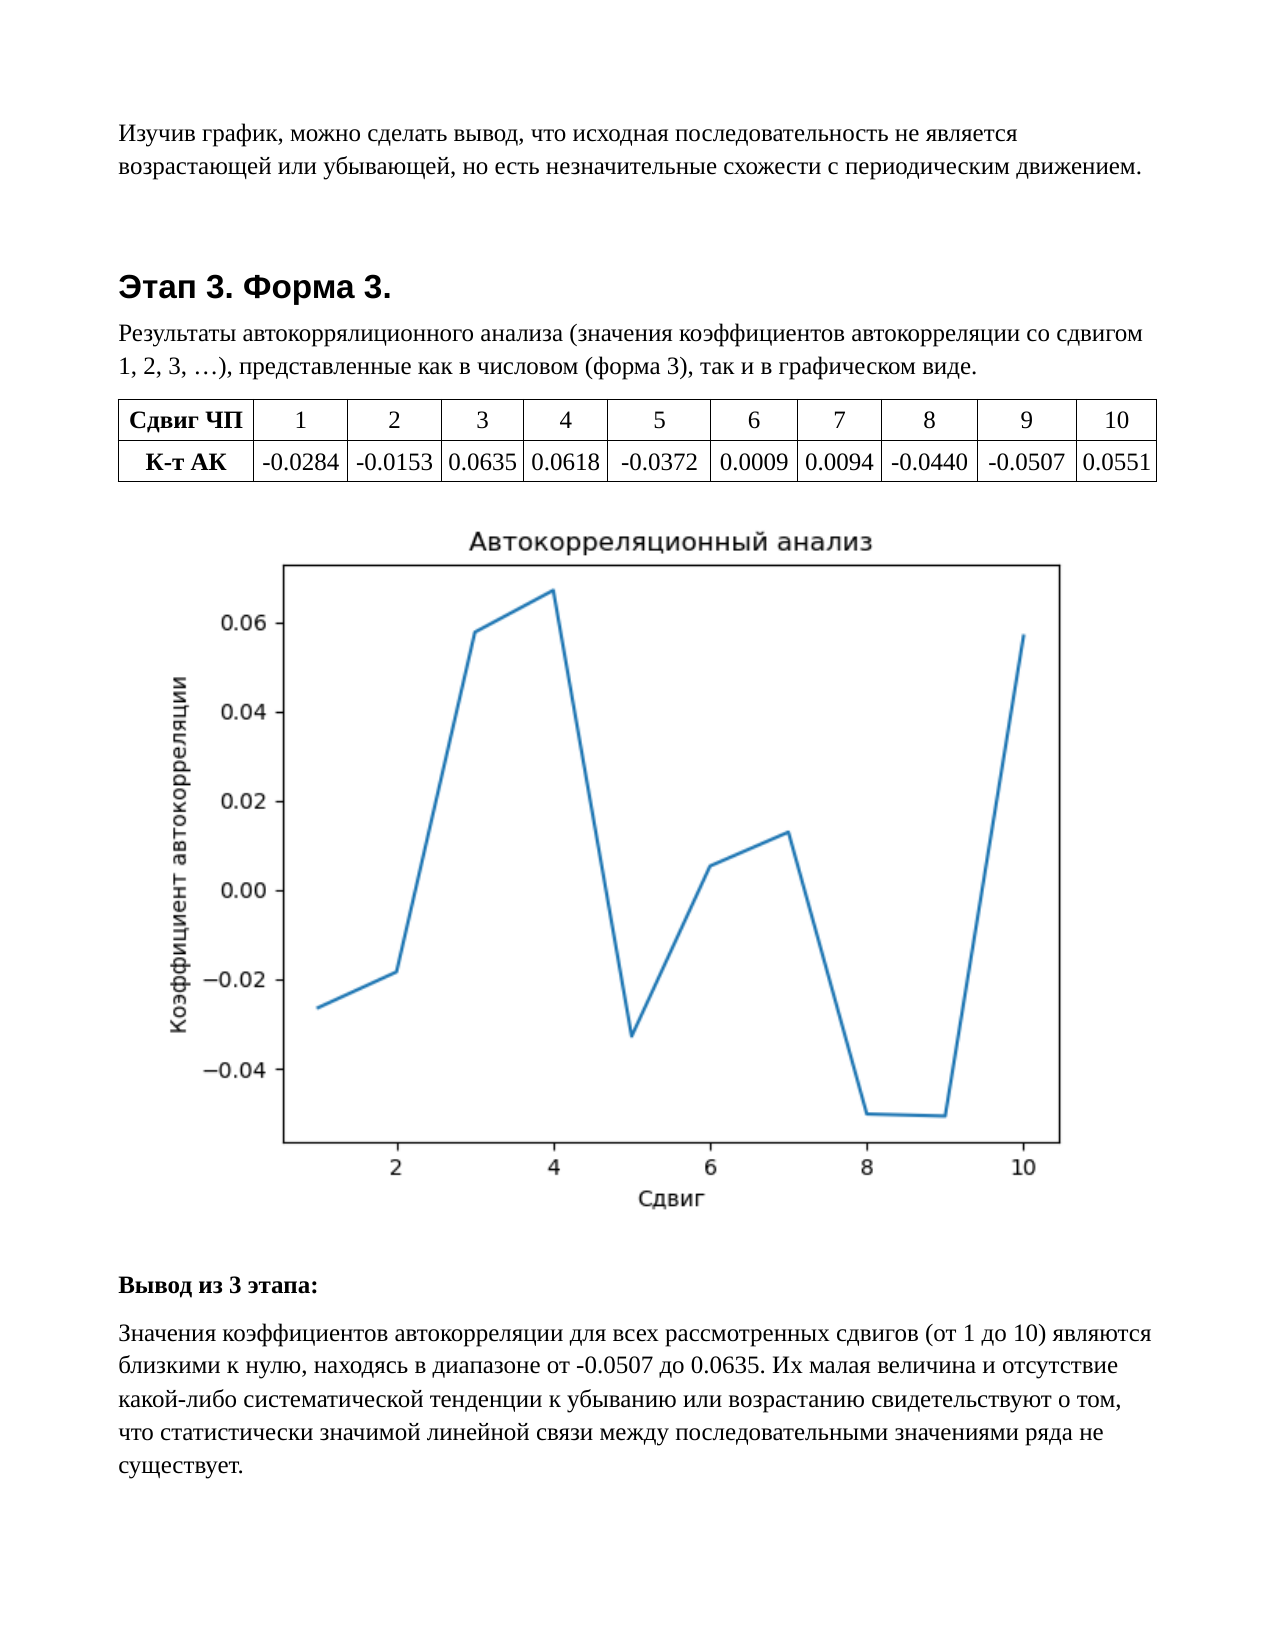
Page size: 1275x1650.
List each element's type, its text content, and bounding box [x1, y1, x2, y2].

text Результаты автокоррялиционного анализа (значения коэффициентов автокорреляции со сдвигом 1, 2, 3, …), представленные как в числовом (форма 3), так и в графическом виде. [118, 318, 1157, 380]
table_cell -0,0507 [978, 441, 1076, 481]
table_cell 0,0094 [798, 441, 881, 481]
table_header 5 [608, 400, 710, 440]
picture [158, 482, 1117, 1219]
table_cell -0,0440 [882, 441, 977, 481]
table_header 4 [524, 400, 607, 440]
table_header 9 [978, 400, 1076, 440]
table_cell 0,0618 [524, 441, 607, 481]
table_header 8 [882, 400, 977, 440]
text Значения коэффициентов автокорреляции для всех рассмотренных сдвигов (от 1 до 10) являются близкими к нулю, находясь в диапазоне от -0.0507 до 0.0635. Их малая величина и отсутствие какой-либо систематической тенденции к убыванию или возрастанию свидетельствуют о том, что статистически значимой линейной связи между последовательными значениями ряда не существует. [118, 1318, 1157, 1478]
table_cell 0,0009 [711, 441, 797, 481]
table_header Сдвиг ЧП [119, 400, 253, 440]
text Изучив график, можно сделать вывод, что исходная последовательность не является возрастающей или убывающей, но есть незначительные схожести с периодическим движением. [118, 118, 1157, 180]
table_cell 0,0551 [1077, 441, 1156, 481]
table_header 10 [1077, 400, 1156, 440]
text Вывод из 3 этапа: [118, 1270, 1157, 1299]
table_header 6 [711, 400, 797, 440]
table_cell -0,0372 [608, 441, 710, 481]
table_header 3 [442, 400, 523, 440]
table_cell -0,0153 [348, 441, 441, 481]
table_header 1 [254, 400, 347, 440]
table_cell -0,0284 [254, 441, 347, 481]
subtitle Этап 3. Форма 3. [118, 267, 1157, 306]
table_cell К-т АК [119, 441, 253, 481]
table_header 7 [798, 400, 881, 440]
table_header 2 [348, 400, 441, 440]
table_cell 0,0635 [442, 441, 523, 481]
